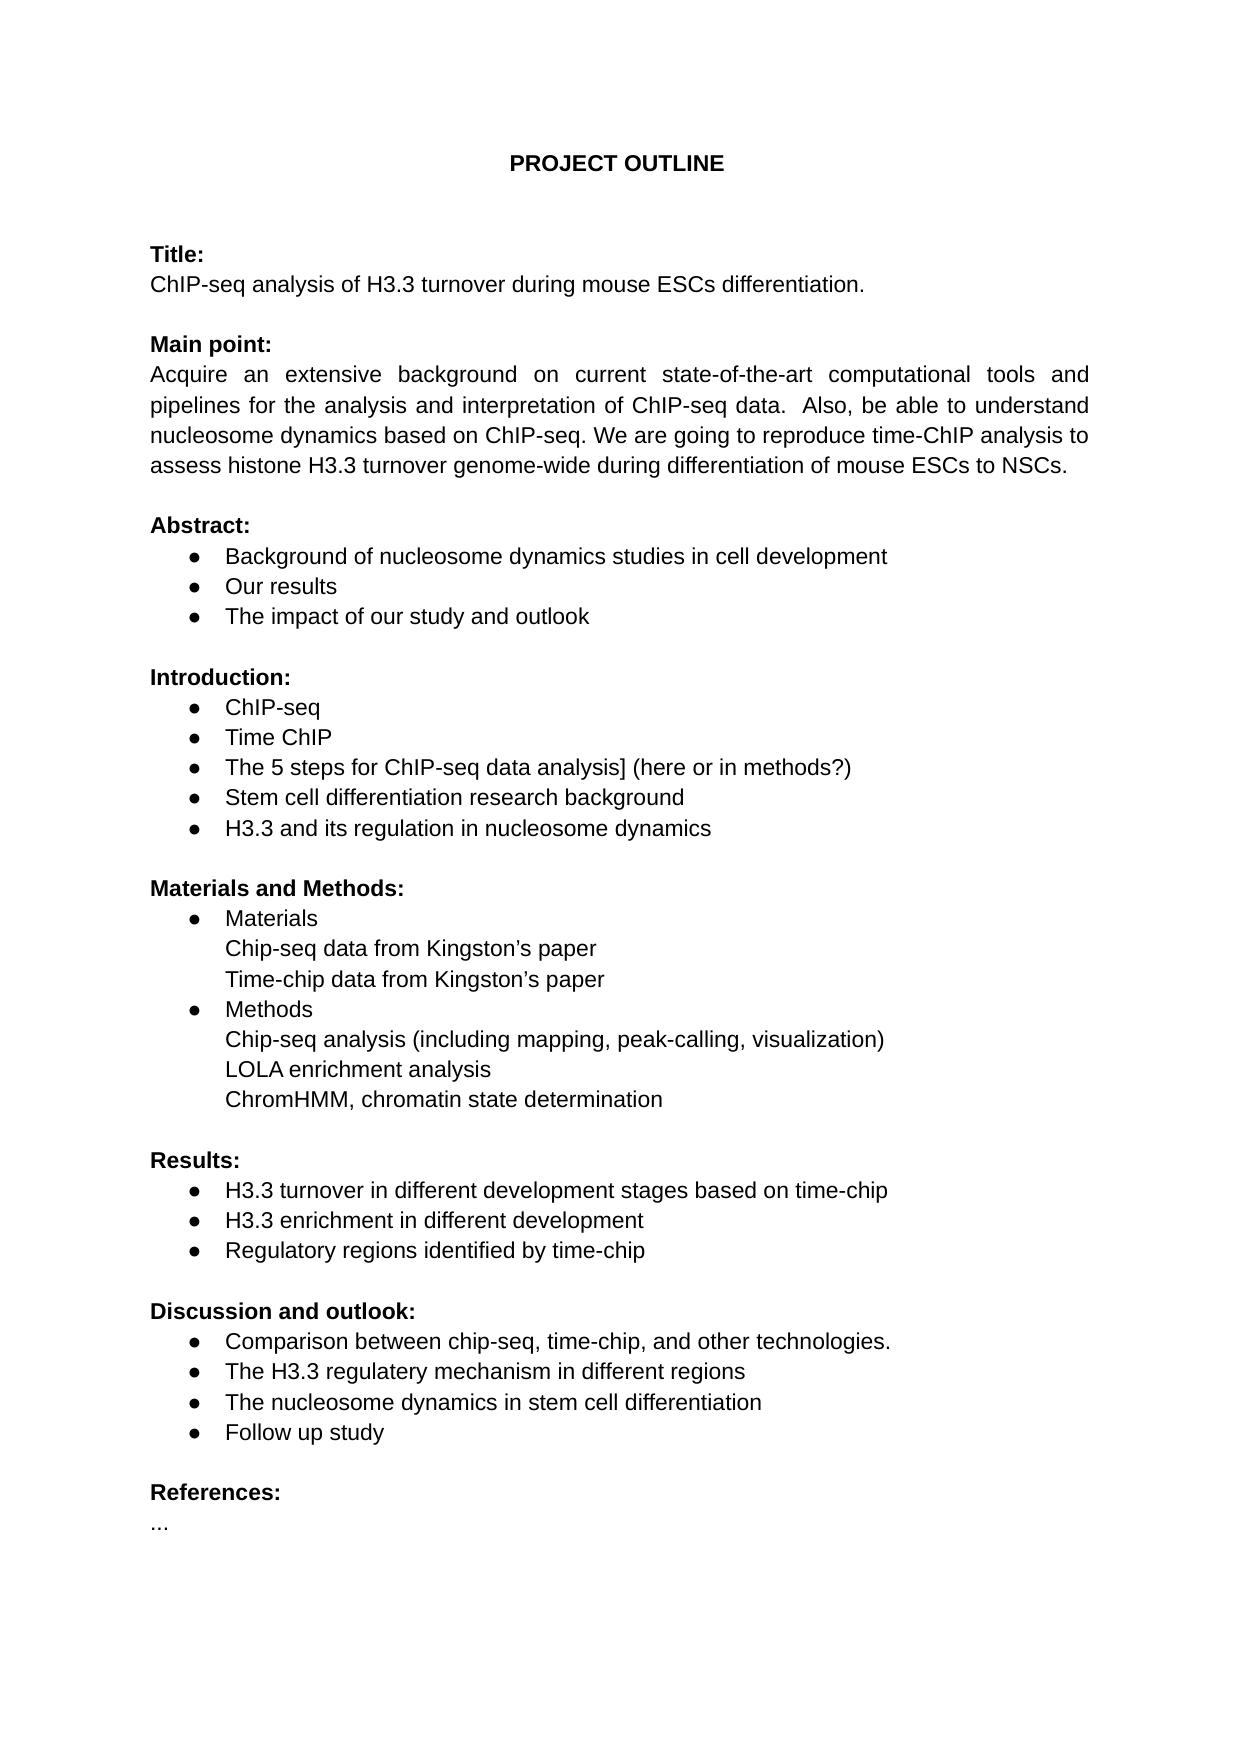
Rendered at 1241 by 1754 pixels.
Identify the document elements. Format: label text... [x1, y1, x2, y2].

list Background of nucleosome dynamics studies in cell development [187, 543, 1090, 569]
list Regulatory regions identified by time-chip [187, 1237, 1090, 1264]
list Our results [187, 573, 1090, 599]
list H3.3 turnover in different development stages based on time-chip [187, 1177, 1090, 1203]
text Materials and Methods: [150, 875, 1090, 901]
text Time-chip data from Kingston’s paper [150, 966, 1090, 992]
text Results: [150, 1147, 1090, 1173]
list H3.3 and its regulation in nucleosome dynamics [187, 814, 1090, 841]
text LOLA enrichment analysis [150, 1056, 1090, 1083]
list Comparison between chip-seq, time-chip, and other technologies. [187, 1328, 1090, 1354]
text ... [150, 1509, 1090, 1536]
text Title: [150, 241, 1090, 267]
list Materials [187, 905, 1090, 932]
list Stem cell differentiation research background [187, 784, 1090, 811]
text Discussion and outlook: [150, 1298, 1090, 1324]
text ChIP-seq analysis of H3.3 turnover during mouse ESCs differentiation. [150, 271, 1090, 297]
list The H3.3 regulatery mechanism in different regions [187, 1358, 1090, 1385]
text Abstract: [150, 512, 1090, 539]
list Follow up study [187, 1419, 1090, 1445]
list The 5 steps for ChIP-seq data analysis] (here or in methods?) [187, 754, 1090, 781]
text Chip-seq data from Kingston’s paper [150, 935, 1090, 962]
text PROJECT OUTLINE [150, 150, 1090, 176]
list Time ChIP [187, 724, 1090, 750]
list The impact of our study and outlook [187, 603, 1090, 629]
text Chip-seq analysis (including mapping, peak-calling, visualization) [150, 1026, 1090, 1052]
list H3.3 enrichment in different development [187, 1207, 1090, 1234]
text References: [150, 1479, 1090, 1506]
list ChIP-seq [187, 694, 1090, 720]
list The nucleosome dynamics in stem cell differentiation [187, 1388, 1090, 1415]
list Methods [187, 996, 1090, 1022]
text Main point: [150, 331, 1090, 358]
text Acquire an extensive background on current state-of-the-art computational tools and pipelines for the analysis and interpretation of ChIP-seq data. Also, be able to understand nucleosome dynamics based on ChIP-seq. We are going to reproduce time-ChIP analysis to assess histone H3.3 turnover genome-wide during differentiation of mouse ESCs to NSCs. [150, 361, 1090, 478]
text ChromHMM, chromatin state determination [150, 1086, 1090, 1113]
text Introduction: [150, 663, 1090, 690]
